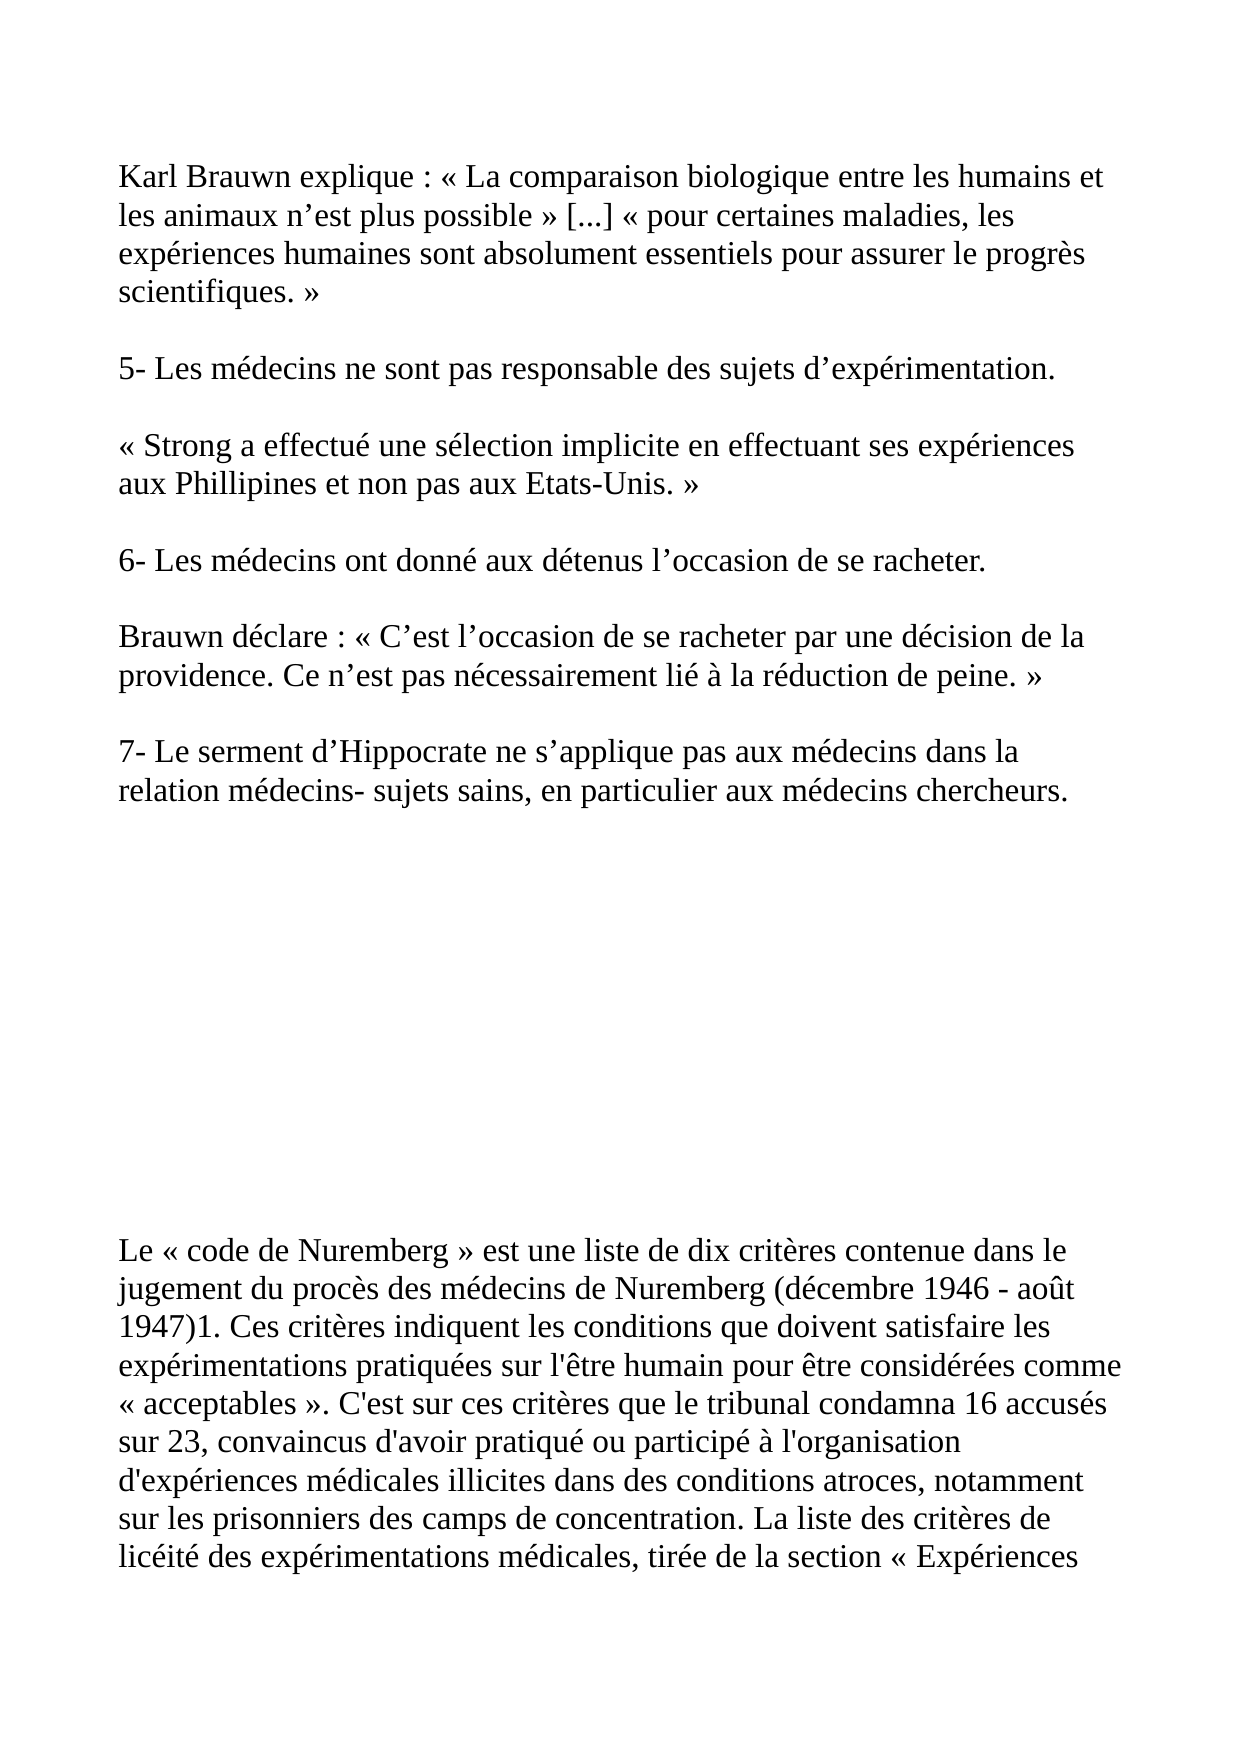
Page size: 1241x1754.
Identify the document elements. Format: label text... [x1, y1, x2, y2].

text Brauwn déclare : « C’est l’occasion de se racheter par une décision de la providence. Ce n’est pas nécessairement lié à la réduction de peine. » [118, 616, 1122, 693]
text Karl Brauwn explique : « La comparaison biologique entre les humains et les animaux n’est plus possible » [...] « pour certaines maladies, les expériences humaines sont absolument essentiels pour assurer le progrès scientifiques. » [118, 156, 1122, 310]
text Le « code de Nuremberg » est une liste de dix critères contenue dans le jugement du procès des médecins de Nuremberg (décembre 1946 - août 1947)1. Ces critères indiquent les conditions que doivent satisfaire les expérimentations pratiquées sur l'être humain pour être considérées comme « acceptables ». C'est sur ces critères que le tribunal condamna 16 accusés sur 23, convaincus d'avoir pratiqué ou participé à l'organisation d'expériences médicales illicites dans des conditions atroces, notamment sur les prisonniers des camps de concentration. La liste des critères de licéité des expérimentations médicales, tirée de la section « Expériences [118, 1230, 1122, 1575]
text 7- Le serment d’Hippocrate ne s’applique pas aux médecins dans la relation médecins- sujets sains, en particulier aux médecins chercheurs. [118, 731, 1122, 808]
text 5- Les médecins ne sont pas responsable des sujets d’expérimentation. [118, 348, 1122, 386]
text « Strong a effectué une sélection implicite en effectuant ses expériences aux Phillipines et non pas aux Etats-Unis. » [118, 425, 1122, 501]
text 6- Les médecins ont donné aux détenus l’occasion de se racheter. [118, 540, 1122, 578]
